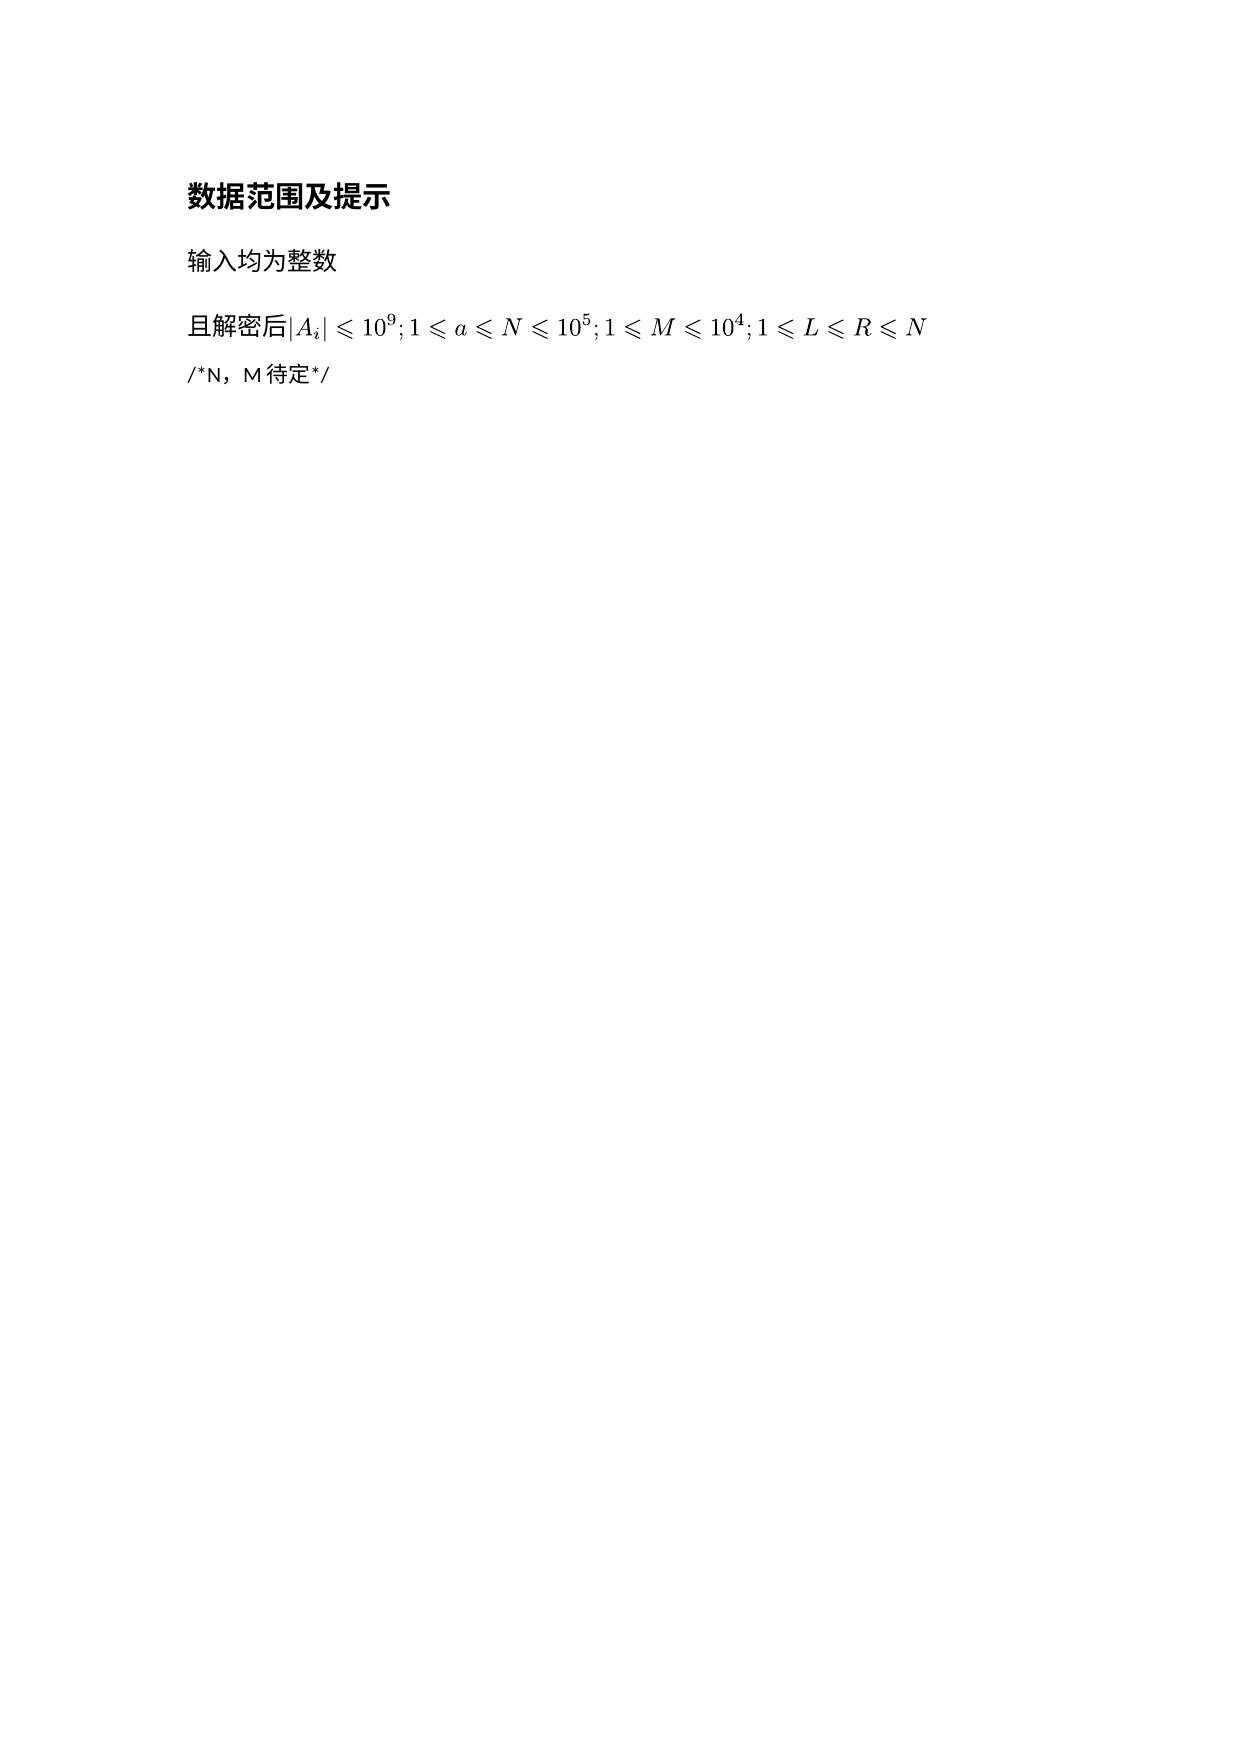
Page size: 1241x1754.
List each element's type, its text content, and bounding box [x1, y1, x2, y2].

text 且解密后 [187, 292, 1053, 357]
text 数据范围及提示 [187, 162, 1053, 227]
text /*N，M待定*/ [187, 357, 1053, 389]
text 输入均为整数 [187, 227, 1053, 292]
